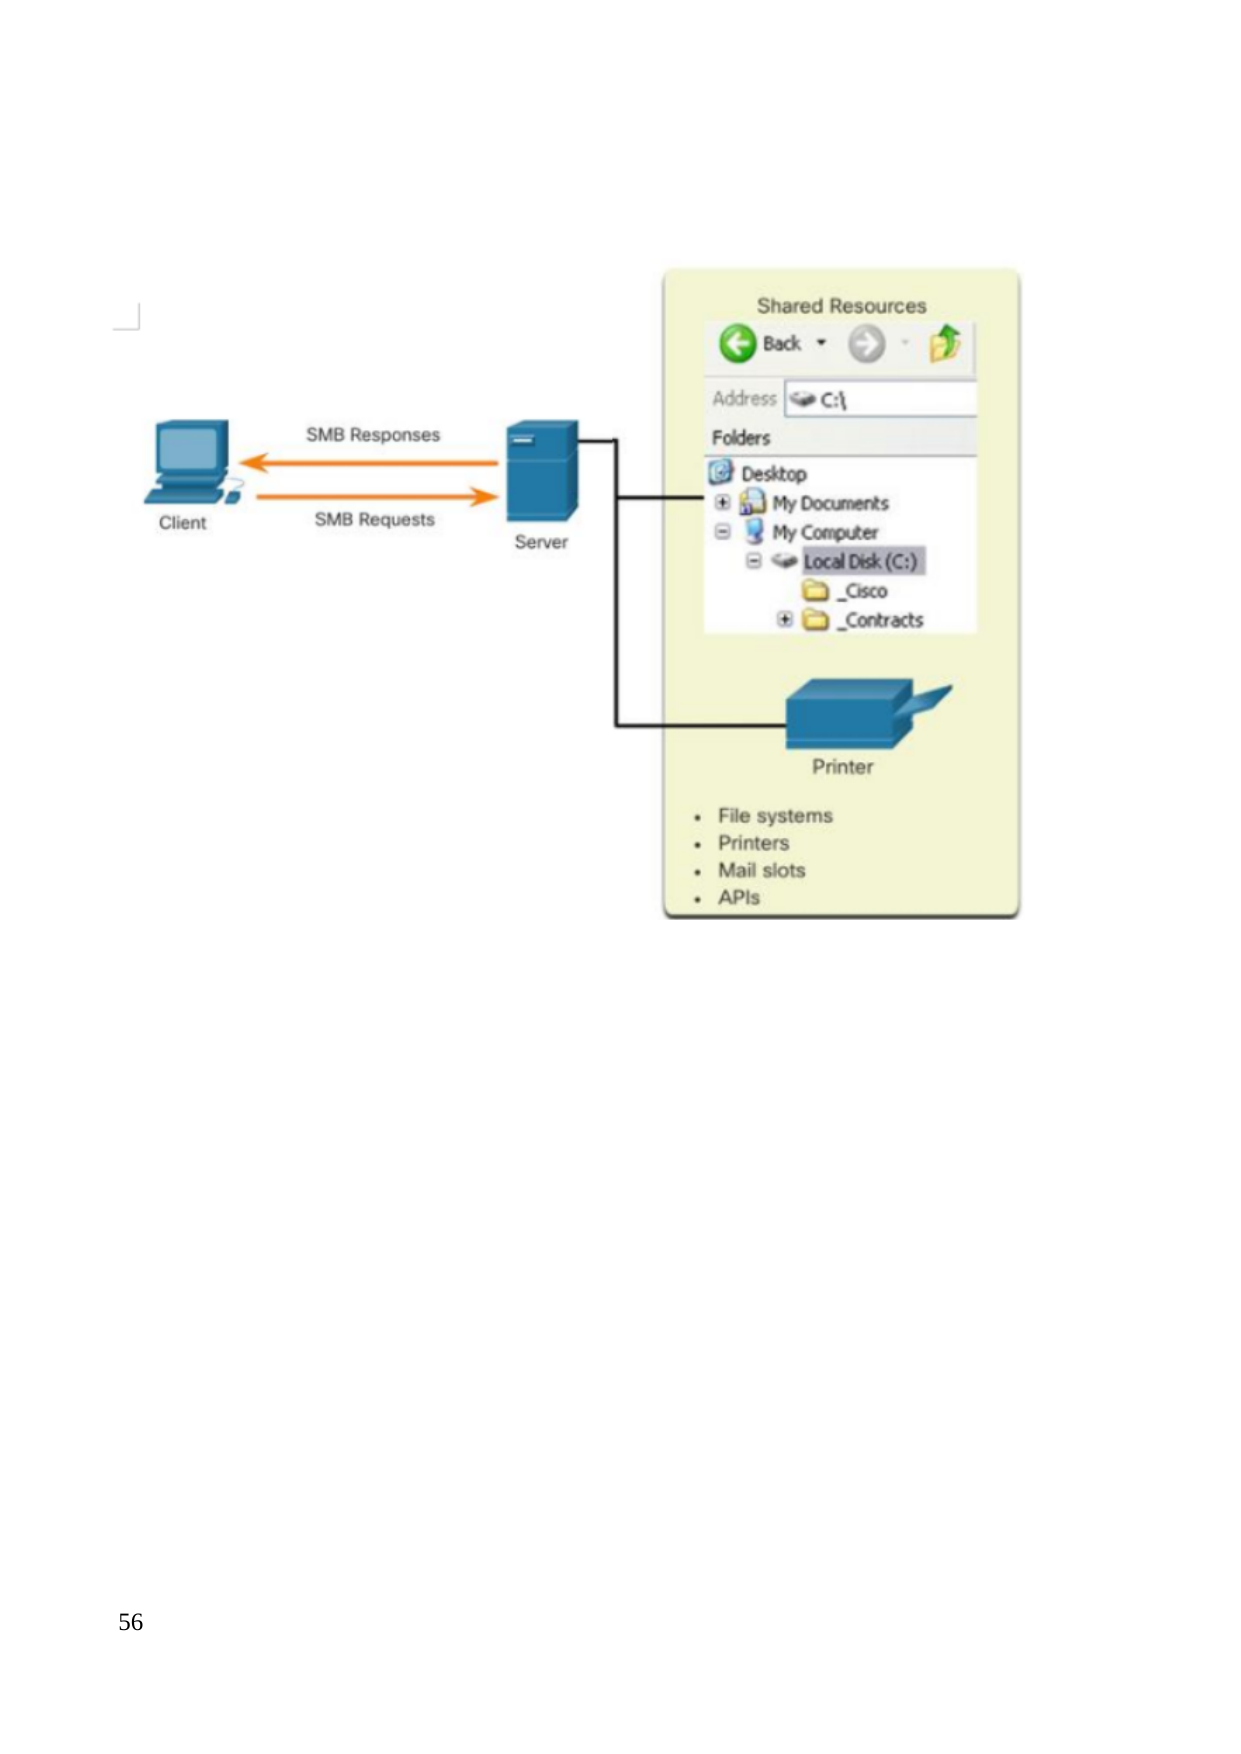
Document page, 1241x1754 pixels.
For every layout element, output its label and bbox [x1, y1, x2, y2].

picture [70, 238, 1075, 986]
